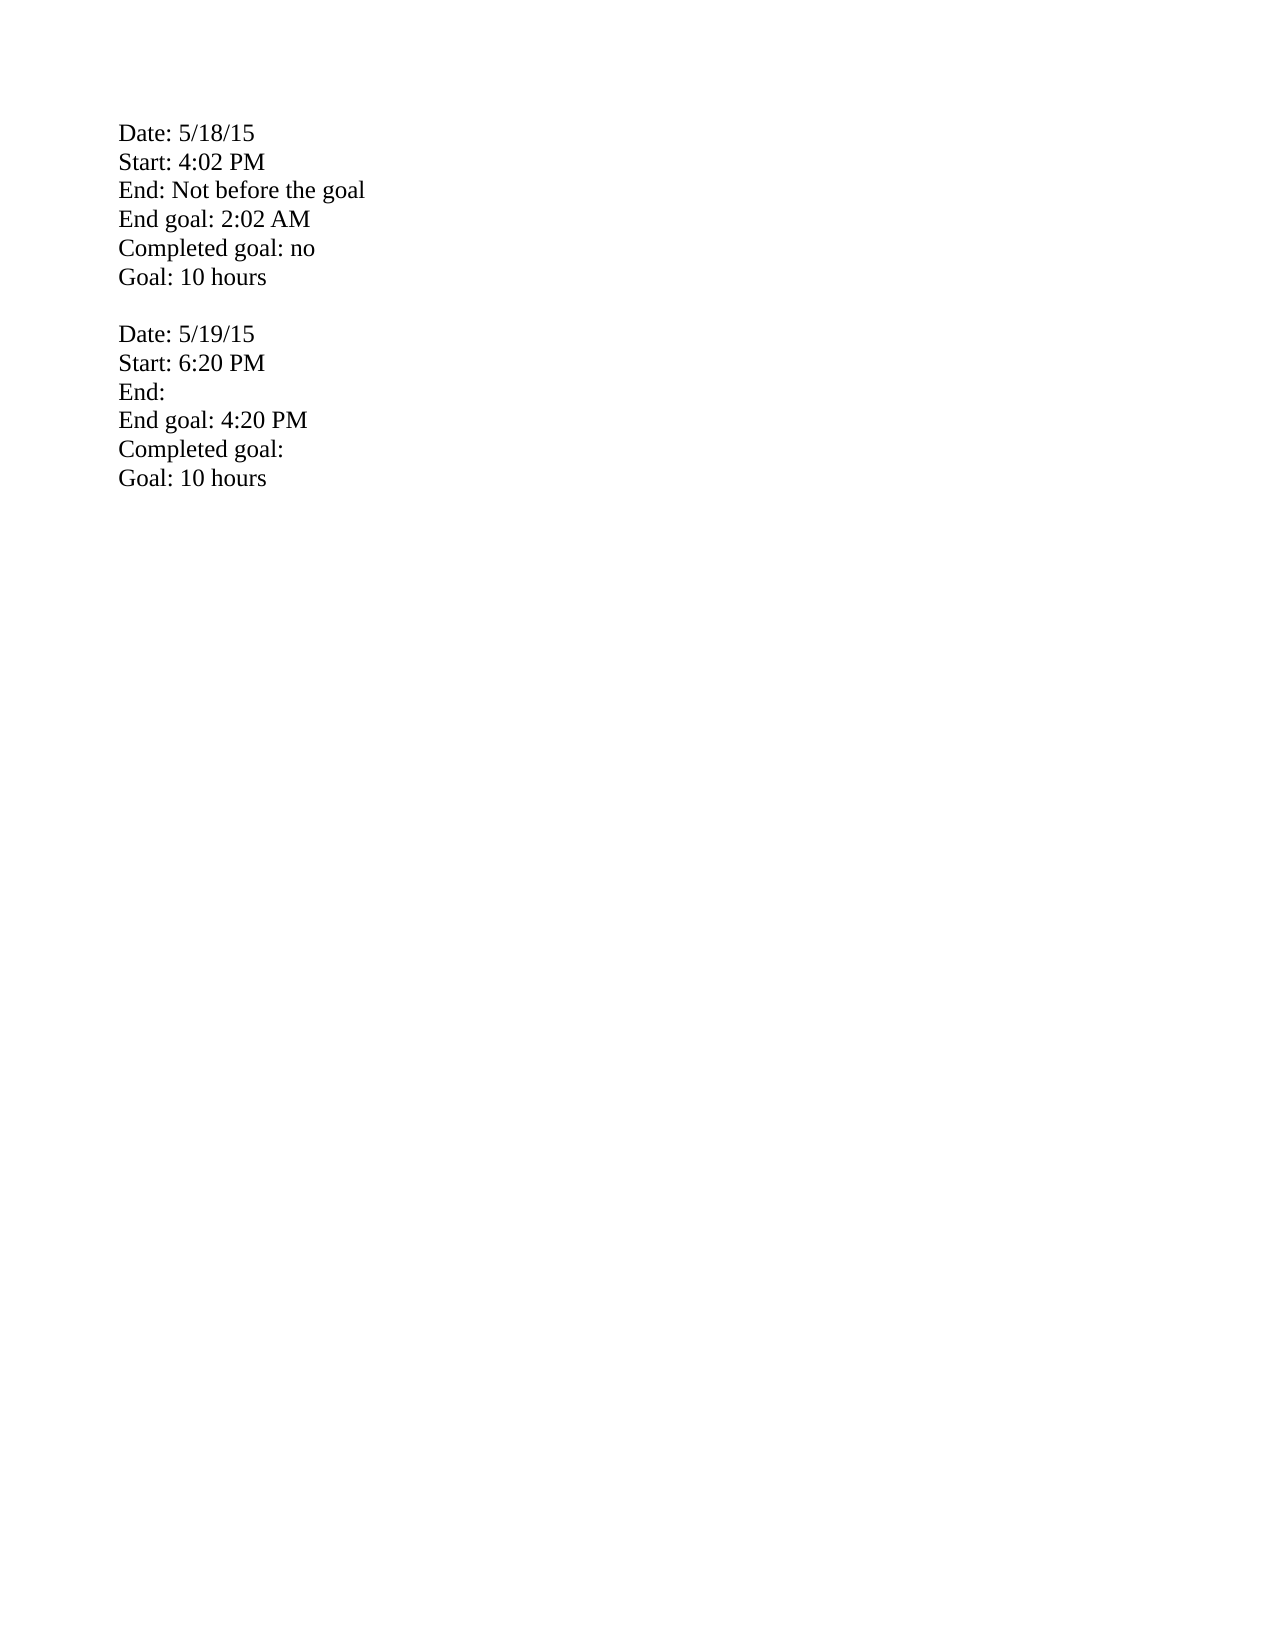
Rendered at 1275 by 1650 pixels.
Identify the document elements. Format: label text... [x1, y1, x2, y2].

text End: Not before the goal [118, 176, 1157, 204]
text End goal: 4:20 PM [118, 406, 1157, 434]
text End: [118, 377, 1157, 406]
text Start: 4:02 PM [118, 147, 1157, 176]
text Completed goal: no [118, 233, 1157, 262]
text Completed goal: [118, 434, 1157, 463]
text Start: 6:20 PM [118, 348, 1157, 377]
text End goal: 2:02 AM [118, 204, 1157, 233]
text Goal: 10 hours [118, 262, 1157, 291]
text Date: 5/18/15 [118, 118, 1157, 147]
text Goal: 10 hours [118, 463, 1157, 492]
text Date: 5/19/15 [118, 319, 1157, 348]
